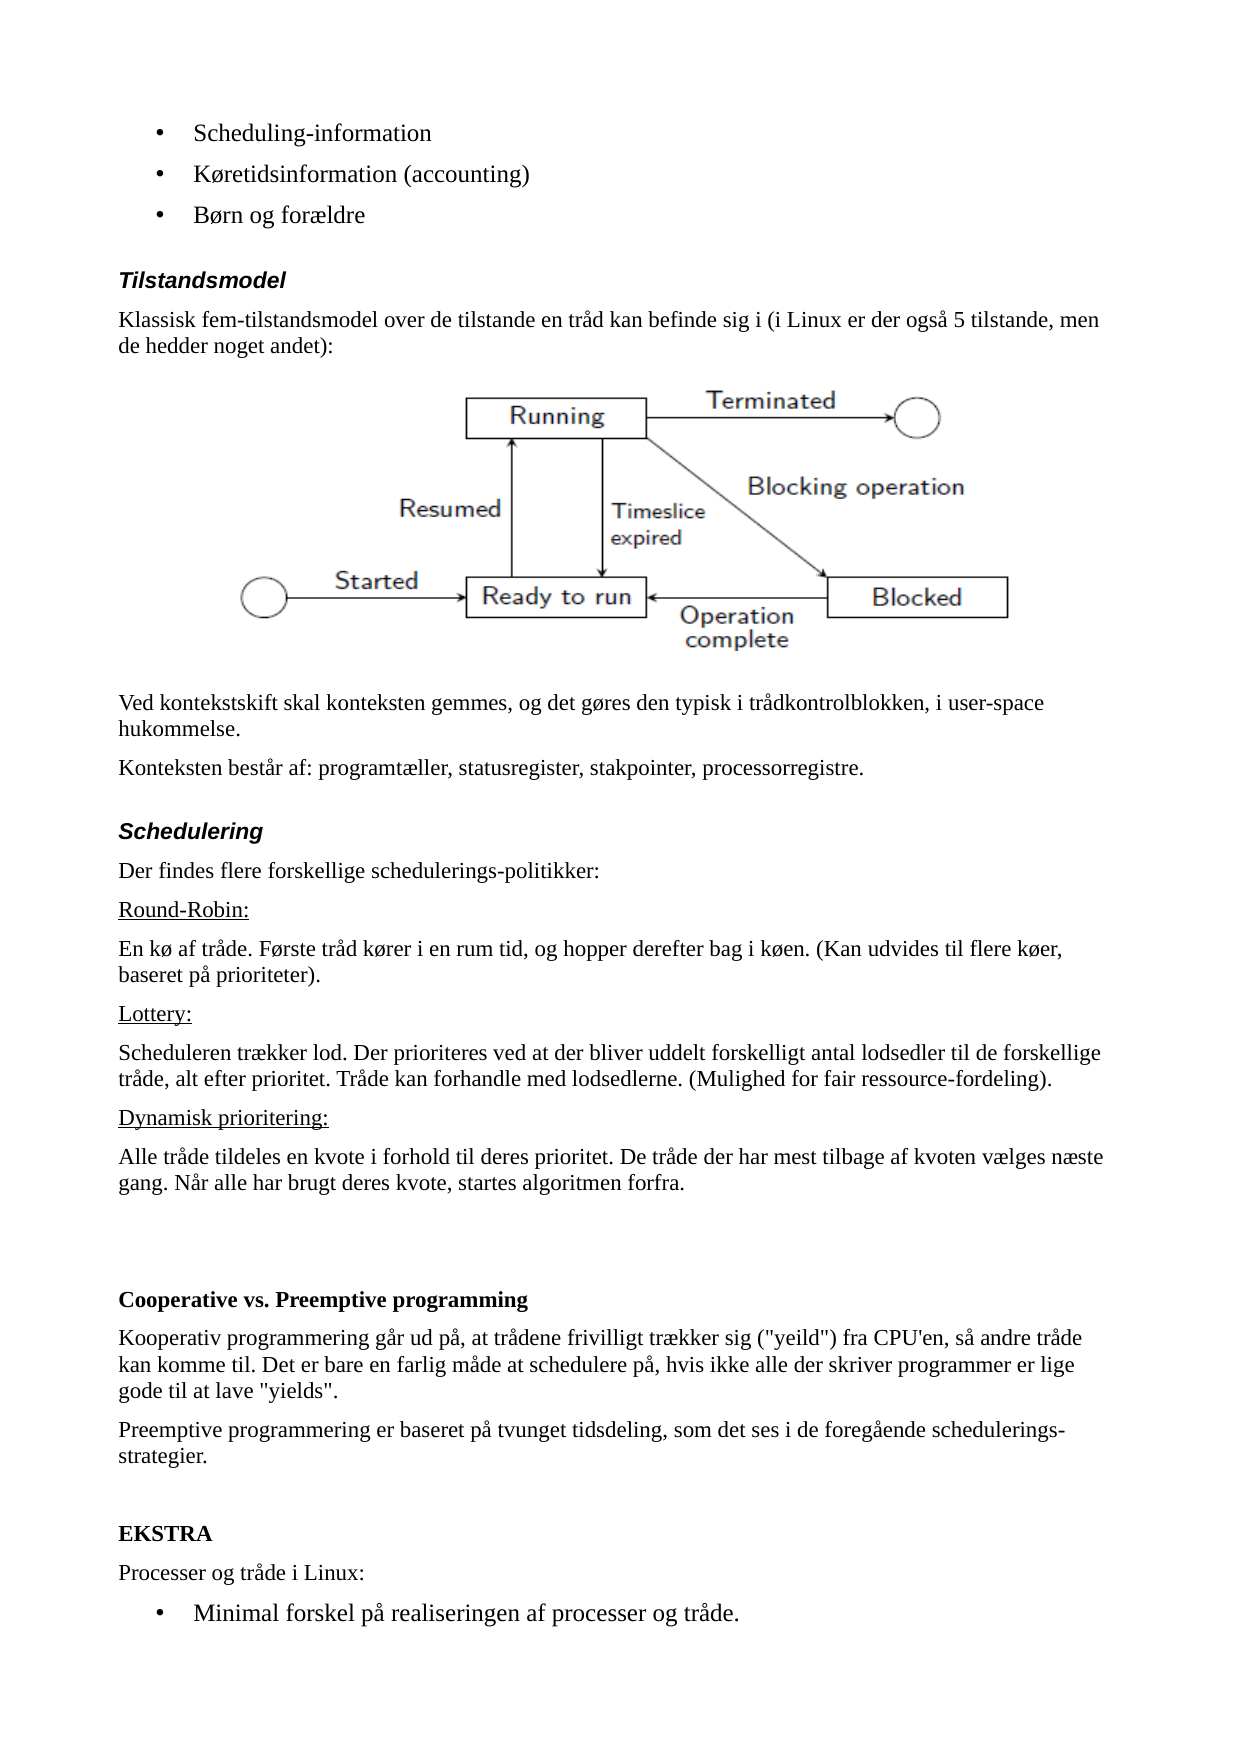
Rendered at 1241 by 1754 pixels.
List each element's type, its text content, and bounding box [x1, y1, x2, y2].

text EKSTRA [118, 1520, 1122, 1546]
text Alle tråde tildeles en kvote i forhold til deres prioritet. De tråde der har mest tilbage af kvoten vælges næste gang. Når alle har brugt deres kvote, startes algoritmen forfra. [118, 1143, 1122, 1195]
text Scheduleren trækker lod. Der prioriteres ved at der bliver uddelt forskelligt antal lodsedler til de forskellige tråde, alt efter prioritet. Tråde kan forhandle med lodsedlerne. (Mulighed for fair ressource-fordeling). [118, 1039, 1122, 1091]
text Preemptive programmering er baseret på tvunget tidsdeling, som det ses i de foregående schedulerings-strategier. [118, 1416, 1122, 1469]
text En kø af tråde. Første tråd kører i en rum tid, og hopper derefter bag i køen. (Kan udvides til flere køer, baseret på prioriteter). [118, 934, 1122, 987]
text Processer og tråde i Linux: [118, 1559, 1122, 1585]
text Cooperative vs. Preemptive programming [118, 1286, 1122, 1312]
text Lottery: [118, 1000, 1122, 1026]
text Der findes flere forskellige schedulerings-politikker: [118, 857, 1122, 883]
list Køretidsinformation (accounting) [156, 159, 1122, 188]
text Kooperativ programmering går ud på, at trådene frivilligt trækker sig ("yeild") fra CPU'en, så andre tråde kan komme til. Det er bare en farlig måde at schedulere på, hvis ikke alle der skriver programmer er lige gode til at lave "yields". [118, 1324, 1122, 1403]
text Ved kontekstskift skal konteksten gemmes, og det gøres den typisk i trådkontrolblokken, i user-space hukommelse. [118, 689, 1122, 742]
subtitle Tilstandsmodel [118, 267, 1122, 293]
subtitle Schedulering [118, 818, 1122, 844]
text Konteksten består af: programtæller, statusregister, stakpointer, processorregistre. [118, 754, 1122, 781]
text Dynamisk prioritering: [118, 1104, 1122, 1130]
text Klassisk fem-tilstandsmodel over de tilstande en tråd kan befinde sig i (i Linux er der også 5 tilstande, men de hedder noget andet): [118, 306, 1122, 358]
list Scheduling-information [156, 118, 1122, 147]
text Round-Robin: [118, 896, 1122, 922]
list Minimal forskel på realiseringen af processer og tråde. [156, 1598, 1122, 1627]
list Børn og forældre [156, 201, 1122, 229]
